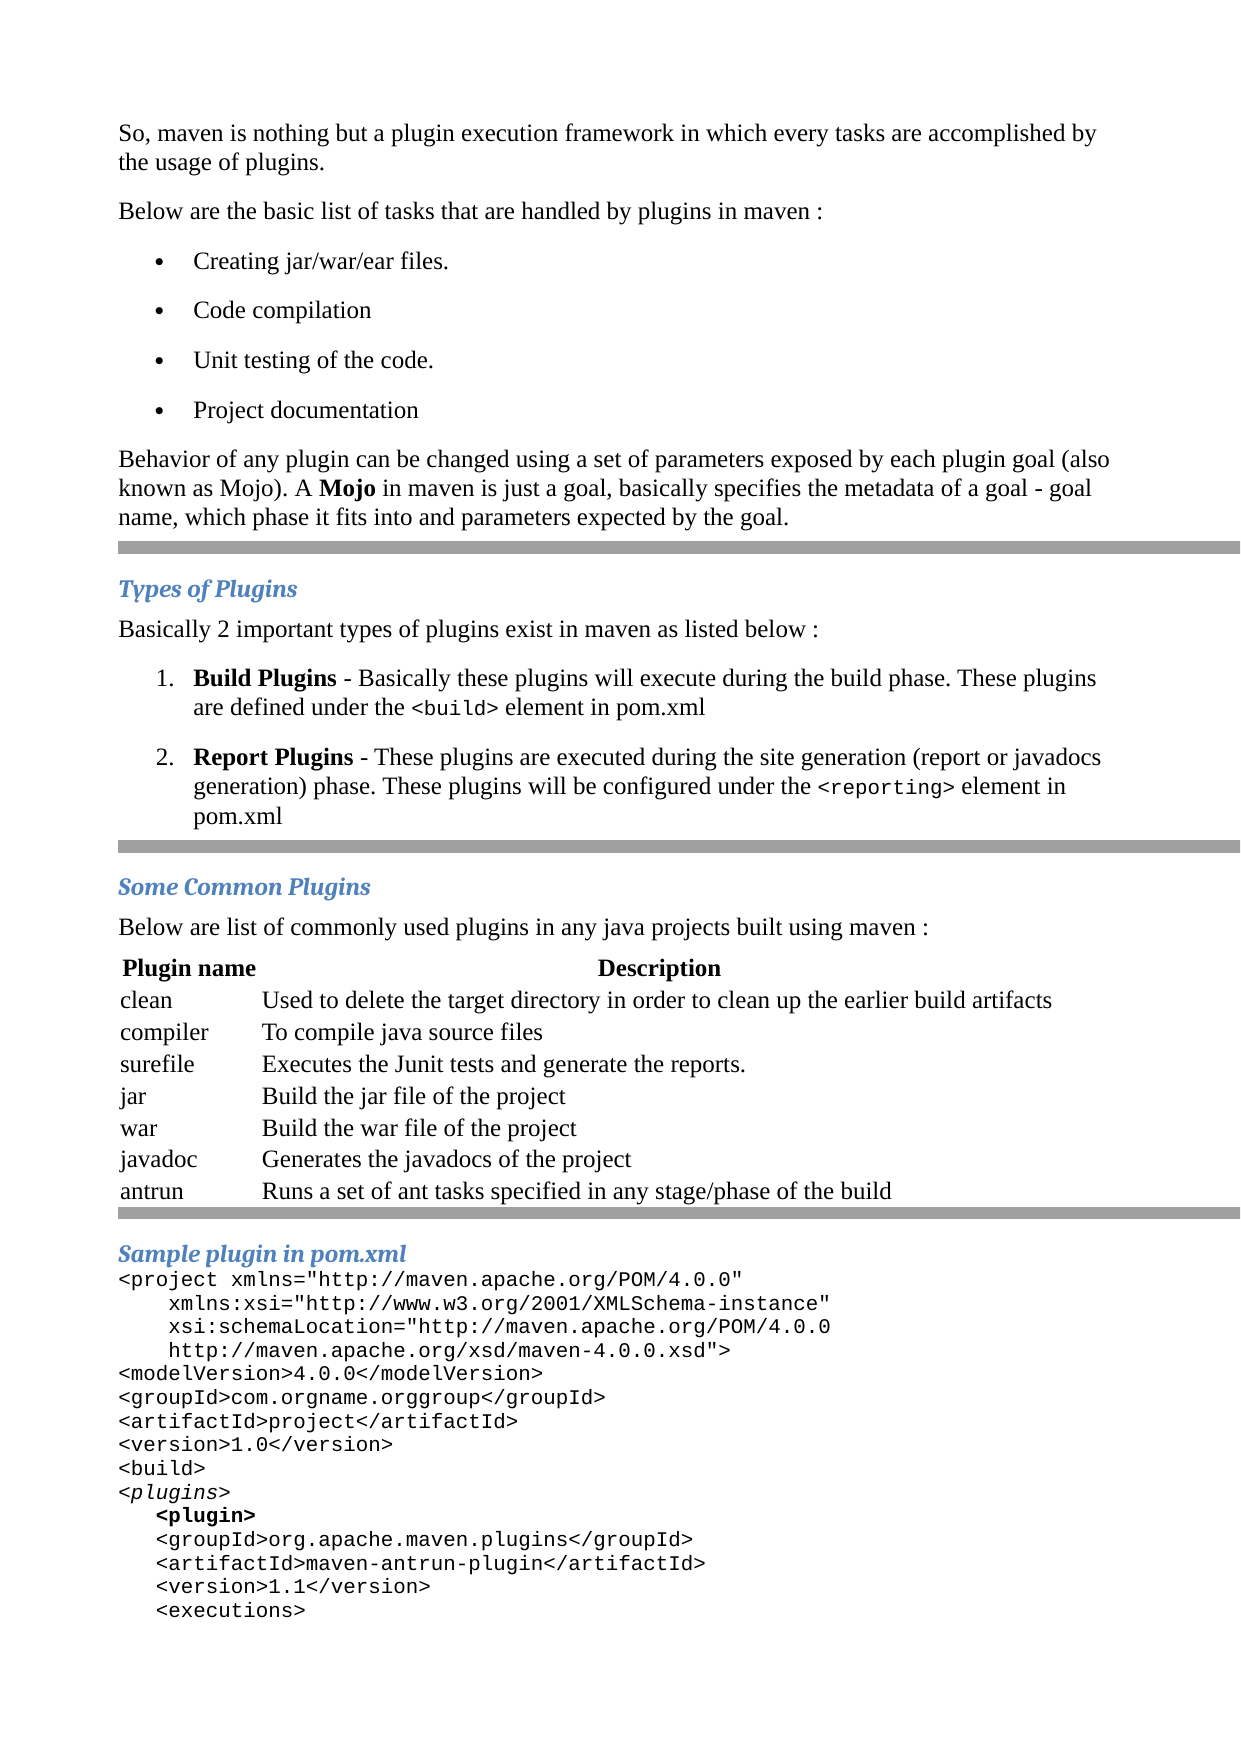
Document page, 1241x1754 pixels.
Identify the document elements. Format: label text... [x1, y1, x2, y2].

table_cell Runs a set of ant tasks specified in any stage/phase of the build [260, 1175, 1059, 1207]
list Build Plugins - Basically these plugins will execute during the build phase. These plugins are defined under the <build> element in pom.xml [156, 663, 1122, 722]
text <artifactId>maven-antrun-plugin</artifactId> [118, 1553, 1122, 1576]
table_cell To compile java source files [260, 1015, 1059, 1047]
list Unit testing of the code. [156, 345, 1122, 374]
text <project xmlns="http://maven.apache.org/POM/4.0.0" [118, 1269, 1122, 1292]
table_cell Used to delete the target directory in order to clean up the earlier build artifacts [260, 984, 1059, 1015]
list Project documentation [156, 395, 1122, 423]
text Behavior of any plugin can be changed using a set of parameters exposed by each plugin goal (also known as Mojo). A Mojo in maven is just a goal, basically specifies the metadata of a goal - goal name, which phase it fits into and parameters expected by the goal. [118, 444, 1122, 531]
table_header Description [260, 952, 1059, 983]
table_cell jar [118, 1079, 260, 1111]
text <plugin> [118, 1505, 1122, 1529]
table_cell Executes the Junit tests and generate the reports. [260, 1047, 1059, 1079]
table_cell compiler [118, 1015, 260, 1047]
text <artifactId>project</artifactId> [118, 1411, 1122, 1434]
table_cell war [118, 1111, 260, 1143]
table_cell Generates the javadocs of the project [260, 1143, 1059, 1175]
text xmlns:xsi="http://www.w3.org/2001/XMLSchema-instance" [118, 1292, 1122, 1316]
table_cell clean [118, 984, 260, 1015]
text <groupId>org.apache.maven.plugins</groupId> [118, 1529, 1122, 1553]
table_cell javadoc [118, 1143, 260, 1175]
text <groupId>com.orgname.orggroup</groupId> [118, 1387, 1122, 1411]
text <version>1.1</version> [118, 1576, 1122, 1600]
text Below are list of commonly used plugins in any java projects built using maven : [118, 912, 1122, 941]
table_cell surefile [118, 1047, 260, 1079]
list Code compilation [156, 296, 1122, 324]
table_cell antrun [118, 1175, 260, 1207]
text Basically 2 important types of plugins exist in maven as listed below : [118, 614, 1122, 642]
table_cell Build the war file of the project [260, 1111, 1059, 1143]
text <executions> [118, 1600, 1122, 1623]
text <version>1.0</version> [118, 1434, 1122, 1458]
list Creating jar/war/ear files. [156, 246, 1122, 275]
text <build> [118, 1458, 1122, 1482]
table_cell Build the jar file of the project [260, 1079, 1059, 1111]
text xsi:schemaLocation="http://maven.apache.org/POM/4.0.0 [118, 1316, 1122, 1340]
subtitle Sample plugin in pom.xml [118, 1240, 1122, 1269]
list Report Plugins - These plugins are executed during the site generation (report or javadocs generation) phase. These plugins will be configured under the <reporting> element in pom.xml [156, 742, 1122, 829]
text <plugins> [118, 1482, 1122, 1505]
text http://maven.apache.org/xsd/maven-4.0.0.xsd"> [118, 1340, 1122, 1363]
subtitle Types of Plugins [118, 574, 1122, 603]
text Below are the basic list of tasks that are handled by plugins in maven : [118, 196, 1122, 225]
subtitle Some Common Plugins [118, 873, 1122, 902]
text So, maven is nothing but a plugin execution framework in which every tasks are accomplished by the usage of plugins. [118, 118, 1122, 176]
text <modelVersion>4.0.0</modelVersion> [118, 1363, 1122, 1387]
table_header Plugin name [118, 952, 260, 983]
